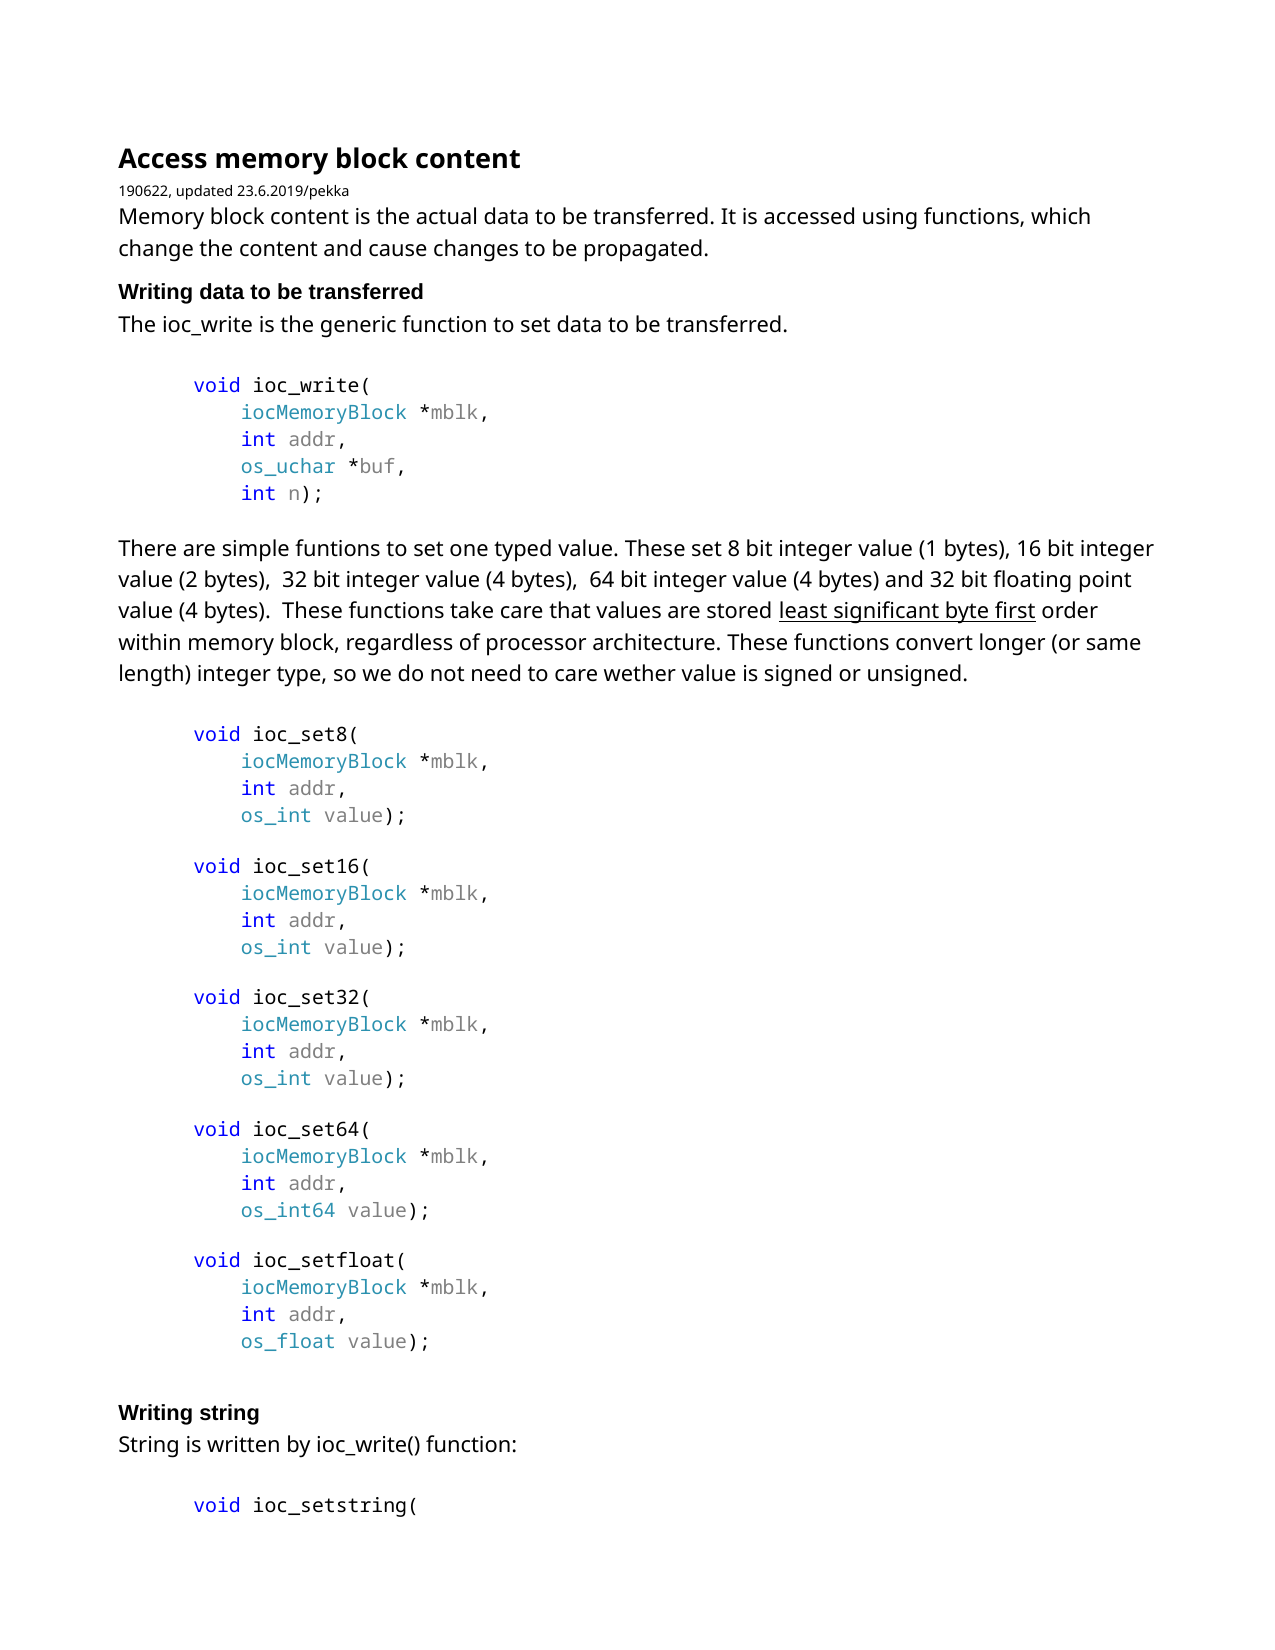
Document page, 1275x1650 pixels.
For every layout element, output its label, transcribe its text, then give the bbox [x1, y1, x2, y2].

text iocMemoryBlock *mblk, [193, 747, 1157, 774]
text os_uchar *buf, [193, 452, 1157, 479]
text os_int64 value); [193, 1196, 1157, 1223]
text void ioc_set16( [193, 852, 1157, 879]
text String is written by ioc_write() function: [118, 1429, 1157, 1459]
subtitle Access memory block content [118, 139, 1157, 176]
text iocMemoryBlock *mblk, [193, 879, 1157, 906]
text iocMemoryBlock *mblk, [193, 398, 1157, 425]
text Memory block content is the actual data to be transferred. It is accessed using functions, which change the content and cause changes to be propagated. [118, 201, 1157, 262]
text There are simple funtions to set one typed value. These set 8 bit integer value (1 bytes), 16 bit integer value (2 bytes), 32 bit integer value (4 bytes), 64 bit integer value (4 bytes) and 32 bit floating point value (4 bytes). These functions take care that values are stored least significant byte first order within memory block, regardless of processor architecture. These functions convert longer (or same length) integer type, so we do not need to care wether value is signed or unsigned. [118, 533, 1157, 688]
subtitle Writing data to be transferred [118, 279, 1157, 304]
text os_float value); [193, 1328, 1157, 1354]
text void ioc_setfloat( [193, 1247, 1157, 1274]
text os_int value); [193, 801, 1157, 828]
text void ioc_write( [193, 371, 1157, 398]
text iocMemoryBlock *mblk, [193, 1011, 1157, 1037]
text os_int value); [193, 933, 1157, 960]
subtitle Writing string [118, 1399, 1157, 1424]
text void ioc_setstring( [193, 1492, 1157, 1518]
text int addr, [193, 1037, 1157, 1064]
text void ioc_set64( [193, 1115, 1157, 1142]
text int addr, [193, 774, 1157, 801]
text iocMemoryBlock *mblk, [193, 1142, 1157, 1169]
text void ioc_set8( [193, 720, 1157, 747]
text int addr, [193, 906, 1157, 933]
text void ioc_set32( [193, 983, 1157, 1011]
text iocMemoryBlock *mblk, [193, 1274, 1157, 1301]
text os_int value); [193, 1064, 1157, 1091]
text The ioc_write is the generic function to set data to be transferred. [118, 308, 1157, 338]
text int addr, [193, 1301, 1157, 1328]
text int addr, [193, 425, 1157, 452]
text int addr, [193, 1169, 1157, 1196]
text 190622, updated 23.6.2019/pekka [118, 181, 1157, 200]
text int n); [193, 479, 1157, 506]
